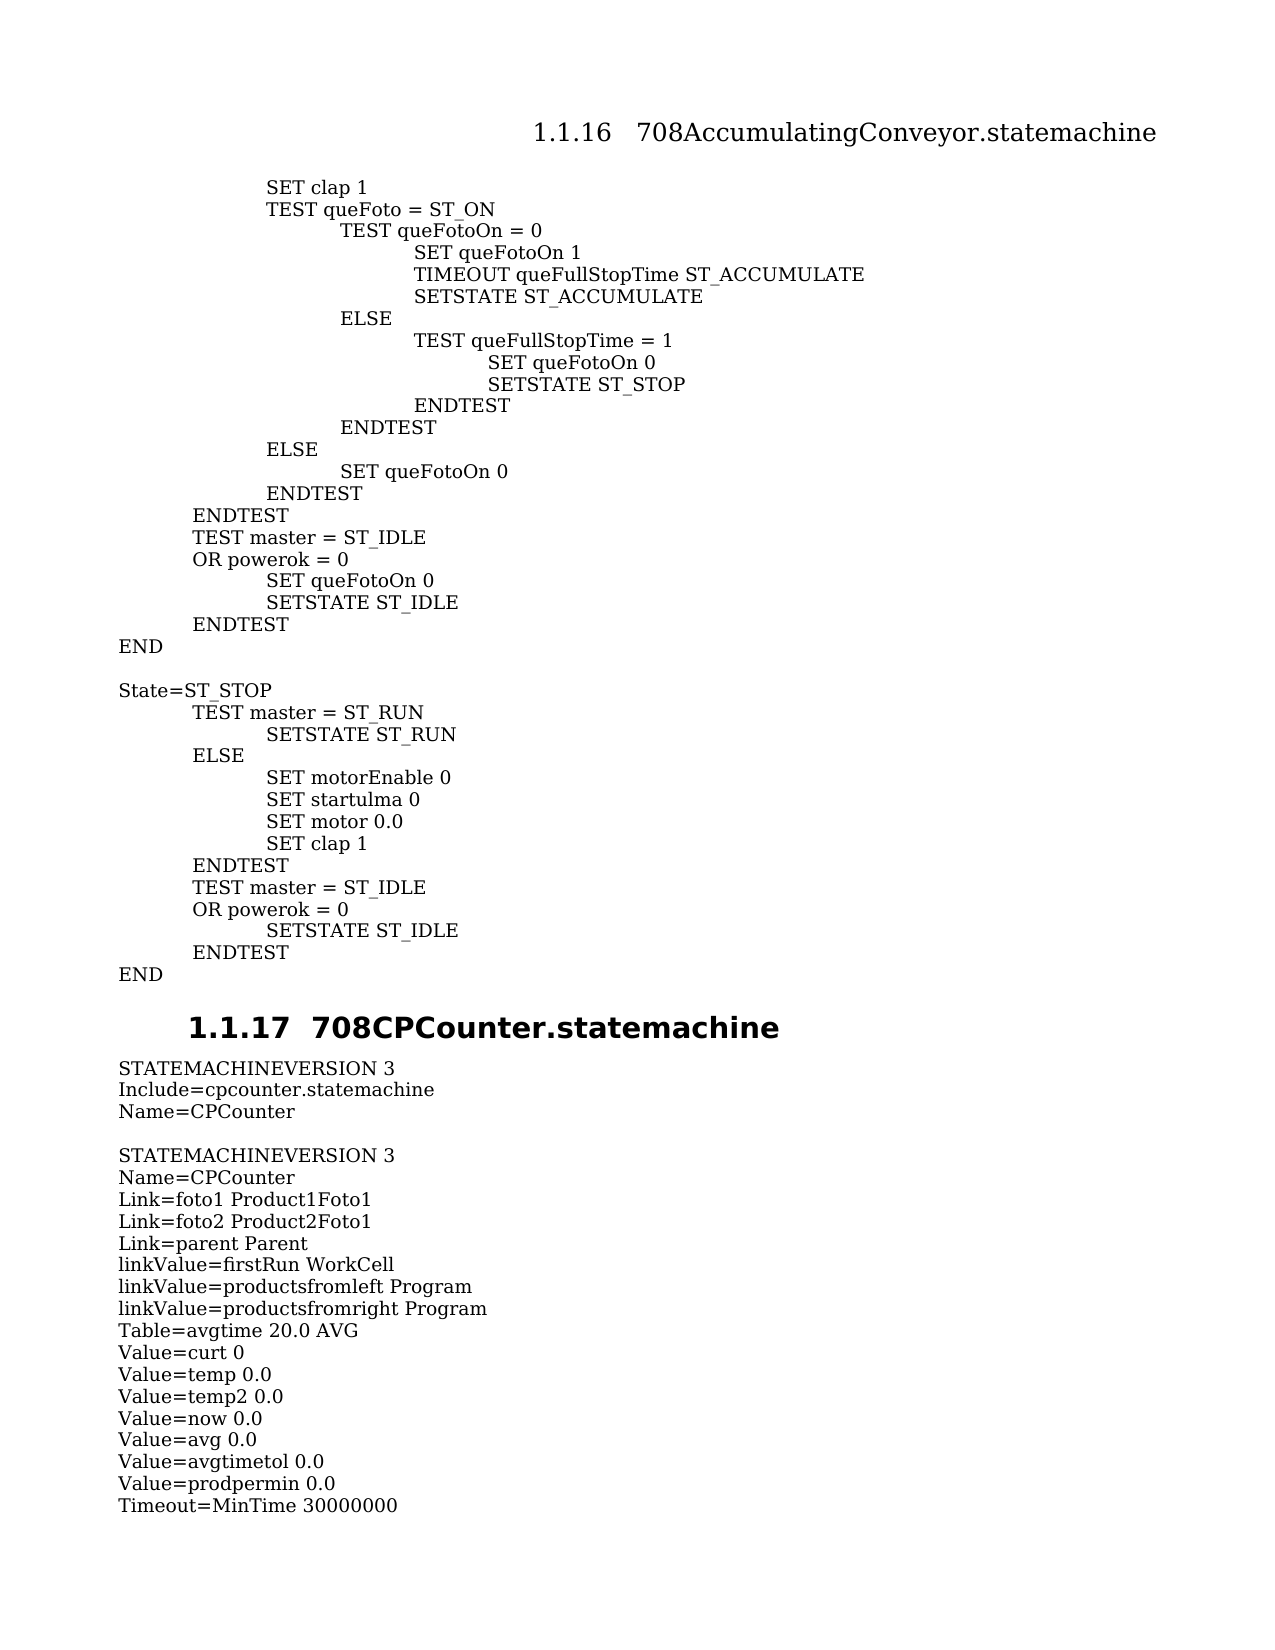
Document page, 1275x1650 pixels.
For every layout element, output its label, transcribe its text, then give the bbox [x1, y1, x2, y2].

text SET startulma 0 [118, 789, 1157, 811]
text ELSE [118, 746, 1157, 767]
text Value=prodpermin 0.0 [118, 1473, 1157, 1495]
text SETSTATE ST_IDLE [118, 921, 1157, 942]
text SET clap 1 [118, 177, 1157, 199]
text linkValue=firstRun WorkCell [118, 1254, 1157, 1276]
text Value=curt 0 [118, 1342, 1157, 1364]
text ENDTEST [118, 505, 1157, 527]
text ENDTEST [118, 396, 1157, 417]
subtitle 708CPCounter.statemachine [177, 1011, 1157, 1045]
text Value=avgtimetol 0.0 [118, 1451, 1157, 1473]
text SET queFotoOn 0 [118, 461, 1157, 483]
text ENDTEST [118, 942, 1157, 964]
text SET queFotoOn 0 [118, 571, 1157, 592]
text linkValue=productsfromleft Program [118, 1276, 1157, 1298]
text Timeout=MinTime 30000000 [118, 1495, 1157, 1517]
text TIMEOUT queFullStopTime ST_ACCUMULATE [118, 264, 1157, 286]
text SET queFotoOn 1 [118, 242, 1157, 264]
text Name=CPCounter [118, 1167, 1157, 1189]
text Value=now 0.0 [118, 1408, 1157, 1429]
text Link=parent Parent [118, 1233, 1157, 1254]
text State=ST_STOP [118, 680, 1157, 702]
text SET motorEnable 0 [118, 767, 1157, 789]
text Name=CPCounter [118, 1101, 1157, 1123]
text ENDTEST [118, 614, 1157, 636]
text SET motor 0.0 [118, 811, 1157, 833]
text TEST queFullStopTime = 1 [118, 330, 1157, 352]
text TEST queFotoOn = 0 [118, 221, 1157, 242]
text ELSE [118, 308, 1157, 330]
text STATEMACHINEVERSION 3 [118, 1145, 1157, 1167]
text Include=cpcounter.statemachine [118, 1079, 1157, 1101]
text SET clap 1 [118, 833, 1157, 855]
text OR powerok = 0 [118, 899, 1157, 921]
text Value=temp 0.0 [118, 1364, 1157, 1386]
text Value=temp2 0.0 [118, 1386, 1157, 1408]
text STATEMACHINEVERSION 3 [118, 1058, 1157, 1079]
text ENDTEST [118, 855, 1157, 877]
text linkValue=productsfromright Program [118, 1298, 1157, 1320]
text TEST queFoto = ST_ON [118, 199, 1157, 221]
text OR powerok = 0 [118, 549, 1157, 571]
text TEST master = ST_IDLE [118, 527, 1157, 549]
text Table=avgtime 20.0 AVG [118, 1320, 1157, 1342]
text Link=foto1 Product1Foto1 [118, 1189, 1157, 1211]
text ENDTEST [118, 483, 1157, 505]
text SET queFotoOn 0 [118, 352, 1157, 374]
text END [118, 964, 1157, 986]
text TEST master = ST_IDLE [118, 877, 1157, 899]
text SETSTATE ST_STOP [118, 374, 1157, 396]
text SETSTATE ST_RUN [118, 724, 1157, 746]
text SETSTATE ST_IDLE [118, 592, 1157, 614]
text ELSE [118, 439, 1157, 461]
text Link=foto2 Product2Foto1 [118, 1211, 1157, 1233]
text END [118, 636, 1157, 658]
text Value=avg 0.0 [118, 1429, 1157, 1451]
text TEST master = ST_RUN [118, 702, 1157, 724]
text SETSTATE ST_ACCUMULATE [118, 286, 1157, 308]
text ENDTEST [118, 417, 1157, 439]
